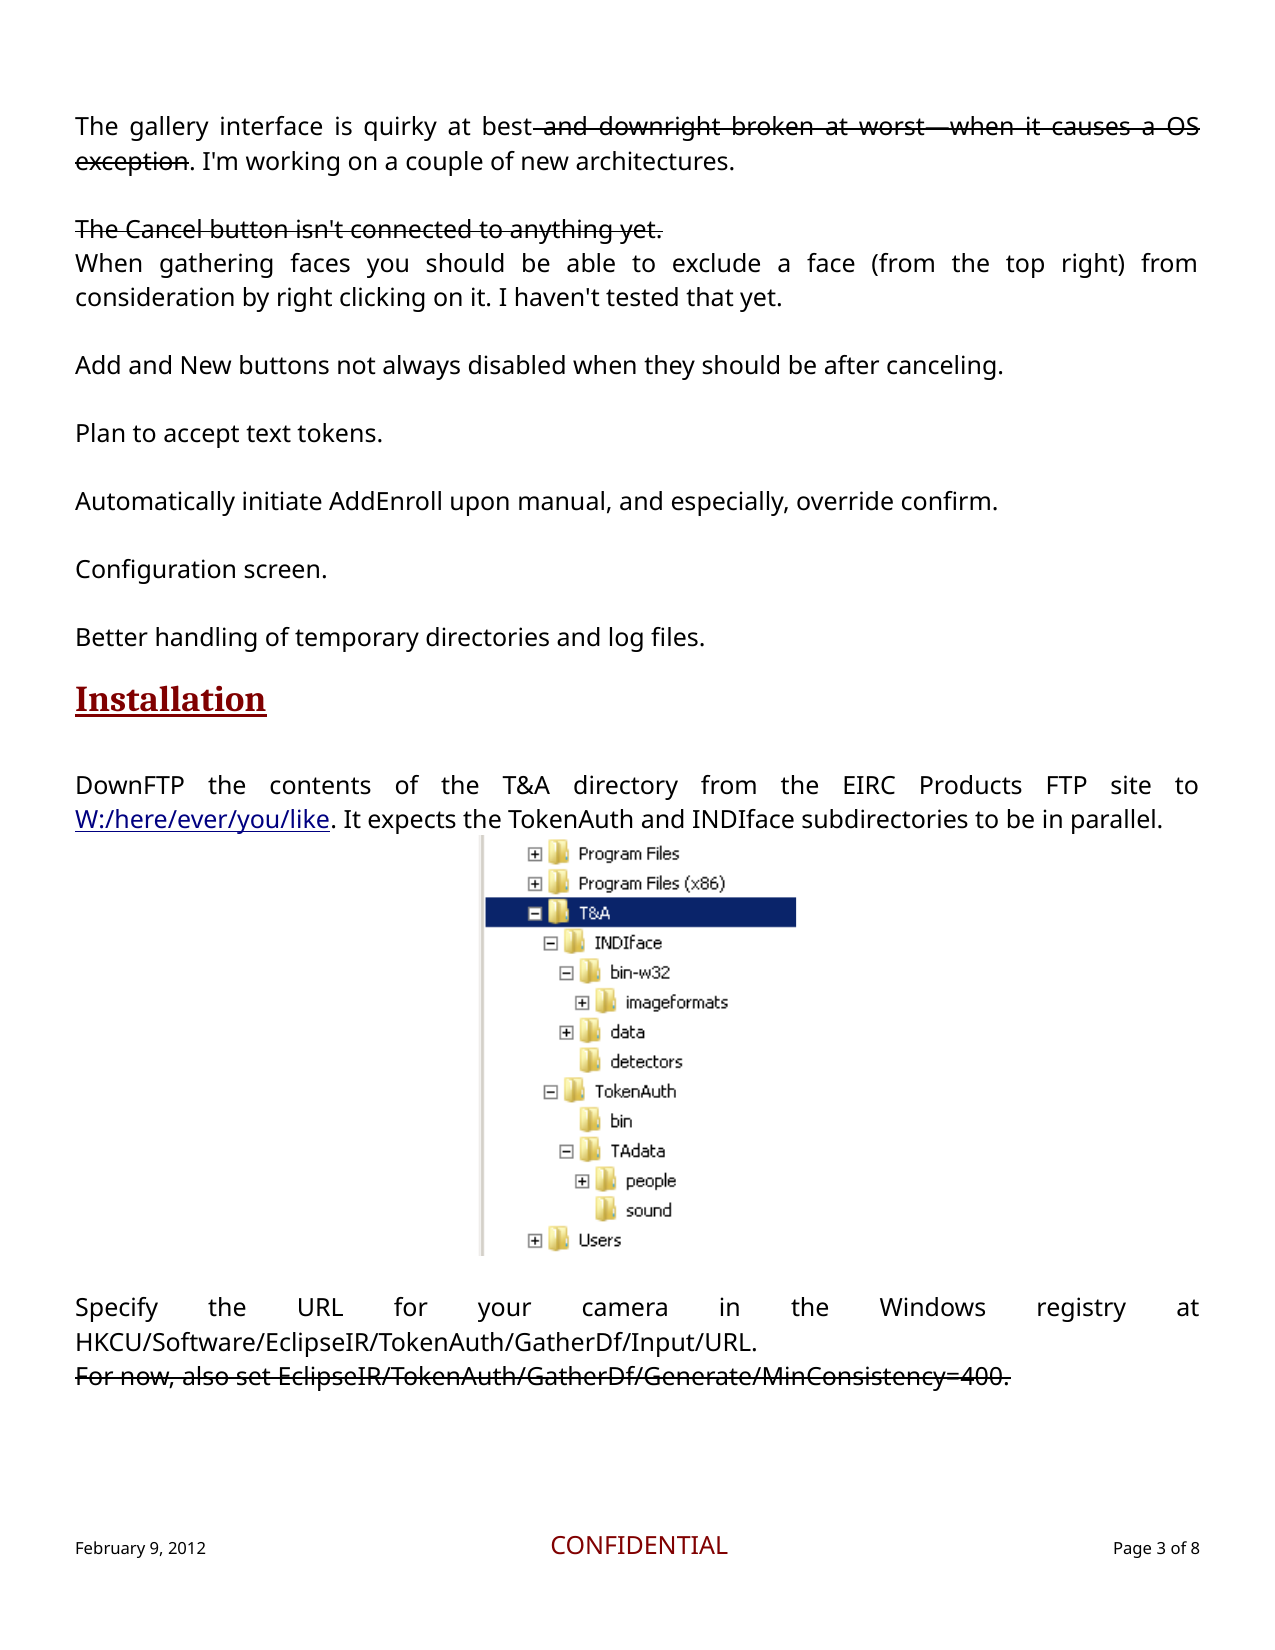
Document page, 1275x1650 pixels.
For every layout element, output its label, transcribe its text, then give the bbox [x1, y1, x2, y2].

text For now, also set EclipseIR/TokenAuth/GatherDf/Generate/MinConsistency=400. [75, 1358, 1200, 1392]
text Specify the URL for your camera in the Windows registry at HKCU/Software/EclipseIR/TokenAuth/GatherDf/Input/URL. [75, 1290, 1200, 1358]
text The gallery interface is quirky at best and downright broken at worst—when it causes a OS exception. I'm working on a couple of new architectures. [75, 109, 1200, 177]
text The Cancel button isn't connected to anything yet. [75, 211, 1200, 245]
text Plan to accept text tokens. [75, 416, 1200, 450]
subtitle Installation [75, 679, 1200, 721]
text Configuration screen. [75, 552, 1200, 586]
text Better handling of temporary directories and log files. [75, 620, 1200, 654]
picture [478, 835, 797, 1256]
text When gathering faces you should be able to exclude a face (from the top right) from consideration by right clicking on it. I haven't tested that yet. [75, 245, 1200, 313]
text DownFTP the contents of the T&A directory from the EIRC Products FTP site to W:/here/ever/you/like. It expects the TokenAuth and INDIface subdirectories to be in parallel. [75, 768, 1200, 836]
text Add and New buttons not always disabled when they should be after canceling. [75, 347, 1200, 382]
text Automatically initiate AddEnroll upon manual, and especially, override confirm. [75, 484, 1200, 518]
